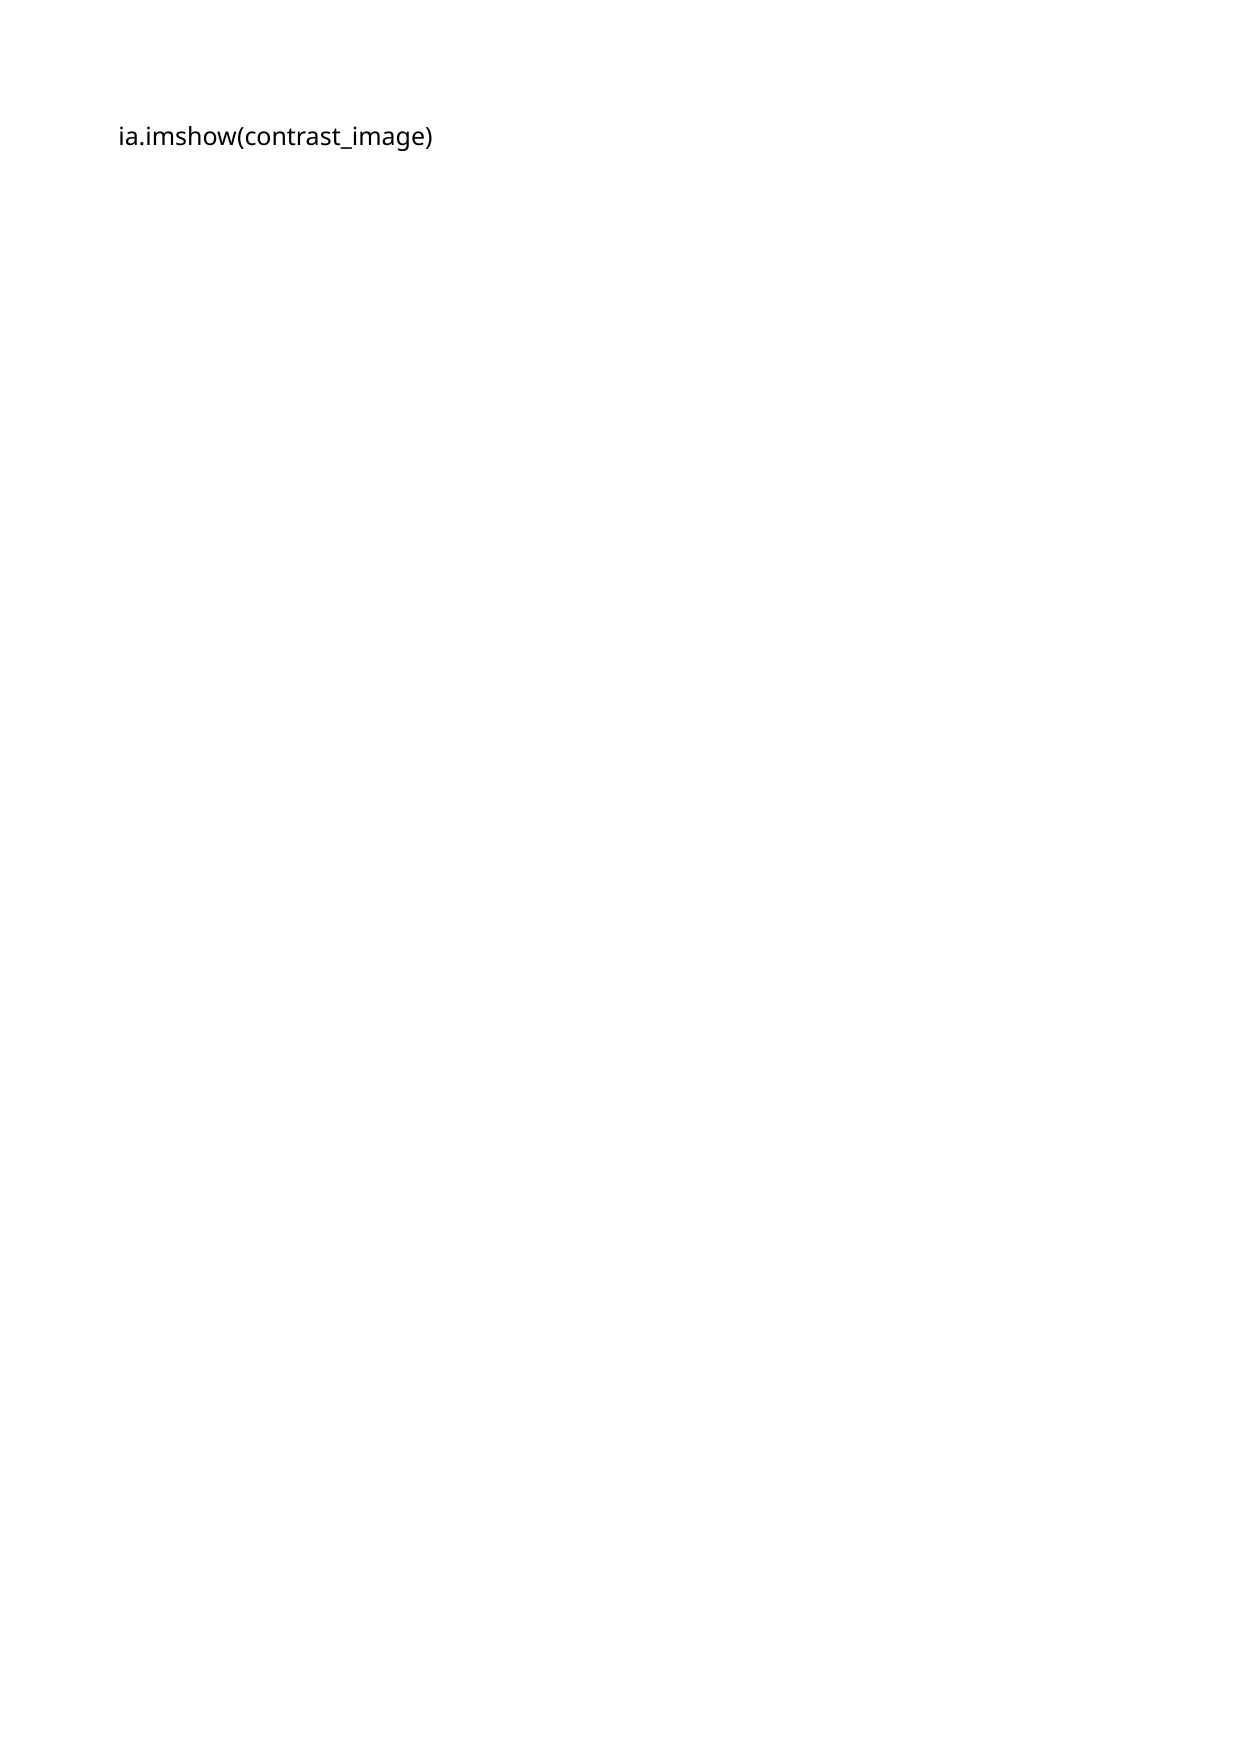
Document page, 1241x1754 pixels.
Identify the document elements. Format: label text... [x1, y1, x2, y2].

text ia.imshow(contrast_image) [118, 118, 1122, 152]
